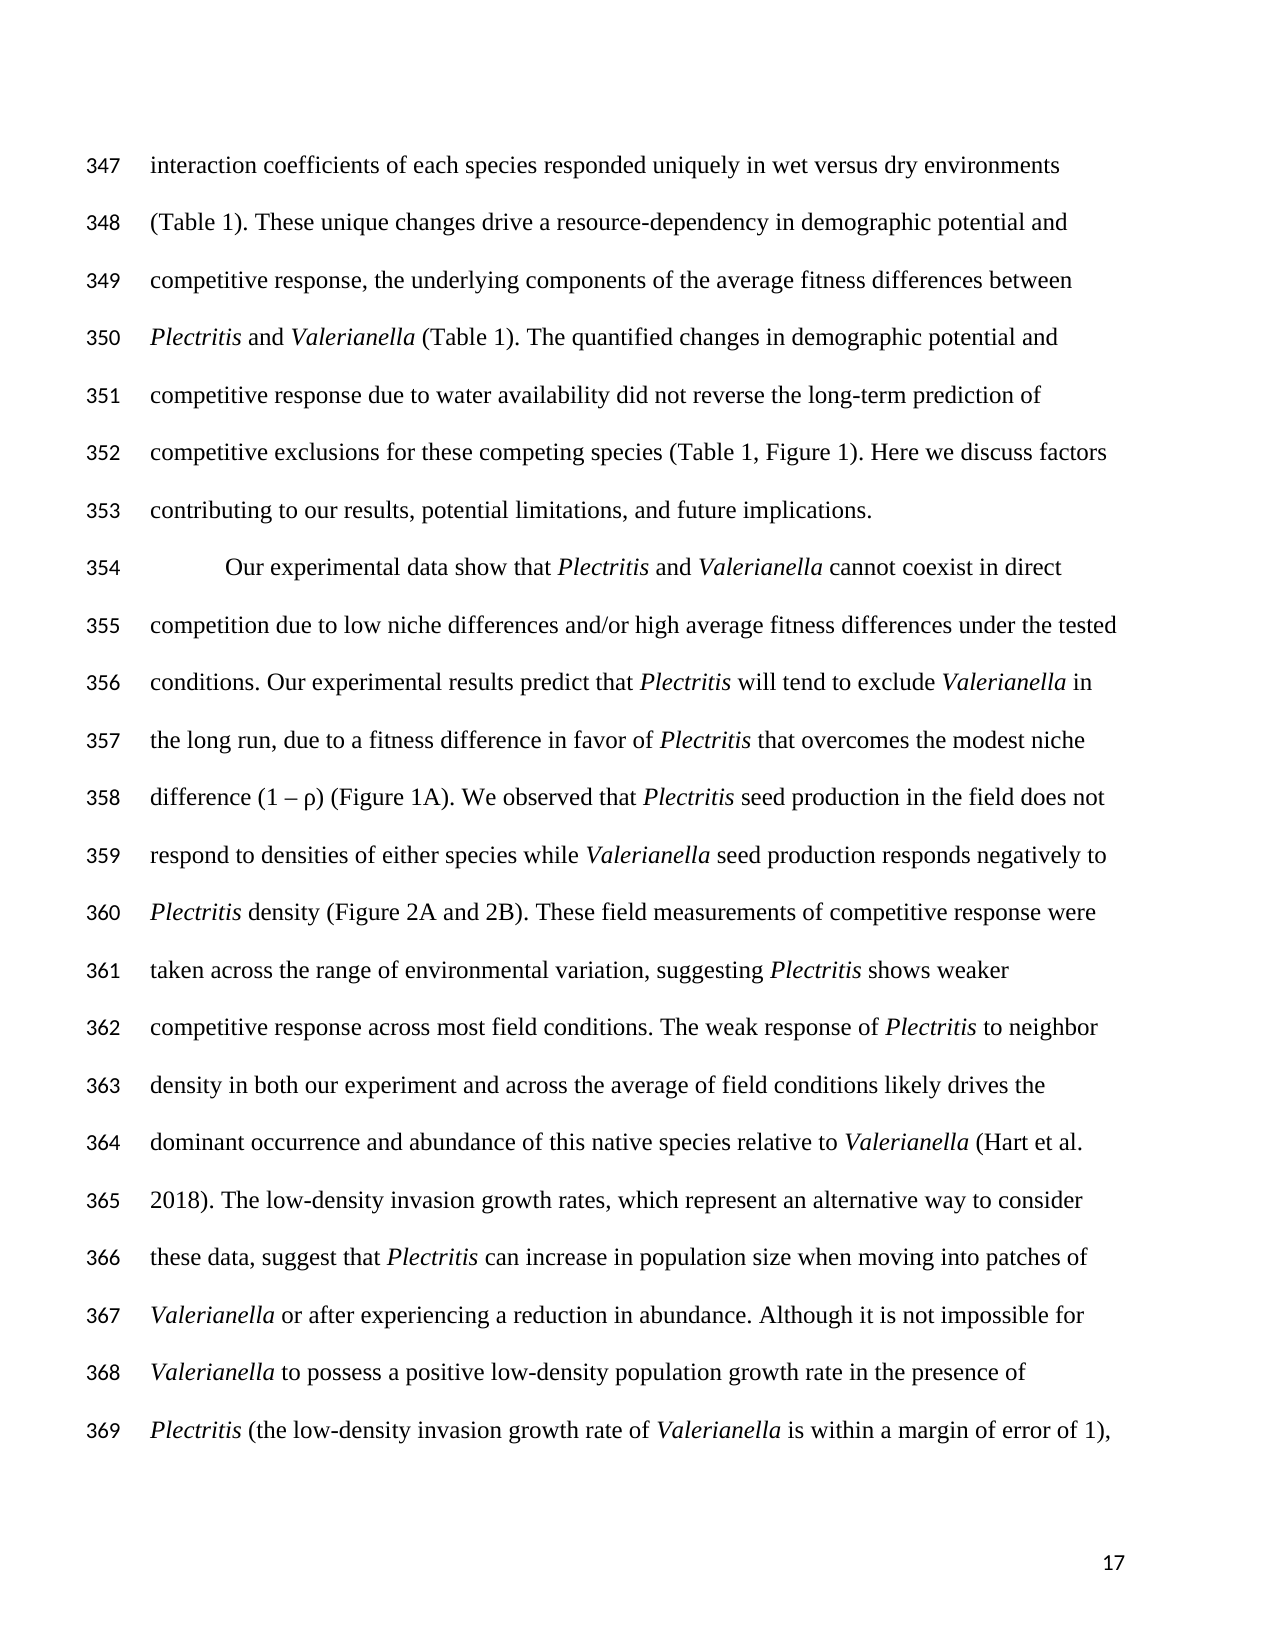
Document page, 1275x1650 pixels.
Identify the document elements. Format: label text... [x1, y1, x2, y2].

text Our experimental data show that Plectritis and Valerianella cannot coexist in direct competition due to low niche differences and/or high average fitness differences under the tested conditions. Our experimental results predict that Plectritis will tend to exclude Valerianella in the long run, due to a fitness difference in favor of Plectritis that overcomes the modest niche difference (1 – ρ) (Figure 1A). We observed that Plectritis seed production in the field does not respond to densities of either species while Valerianella seed production responds negatively to Plectritis density (Figure 2A and 2B). These field measurements of competitive response were taken across the range of environmental variation, suggesting Plectritis shows weaker competitive response across most field conditions. The weak response of Plectritis to neighbor density in both our experiment and across the average of field conditions likely drives the dominant occurrence and abundance of this native species relative to Valerianella (Hart et al. 2018). The low-density invasion growth rates, which represent an alternative way to consider these data, suggest that Plectritis can increase in population size when moving into patches of Valerianella or after experiencing a reduction in abundance. Although it is not impossible for Valerianella to possess a positive low-density population growth rate in the presence of Plectritis (the low-density invasion growth rate of Valerianella is within a margin of error of 1), [150, 552, 1125, 1444]
text interaction coefficients of each species responded uniquely in wet versus dry environments (Table 1). These unique changes drive a resource-dependency in demographic potential and competitive response, the underlying components of the average fitness differences between Plectritis and Valerianella (Table 1). The quantified changes in demographic potential and competitive response due to water availability did not reverse the long-term prediction of competitive exclusions for these competing species (Table 1, Figure 1). Here we discuss factors contributing to our results, potential limitations, and future implications. [150, 150, 1125, 524]
